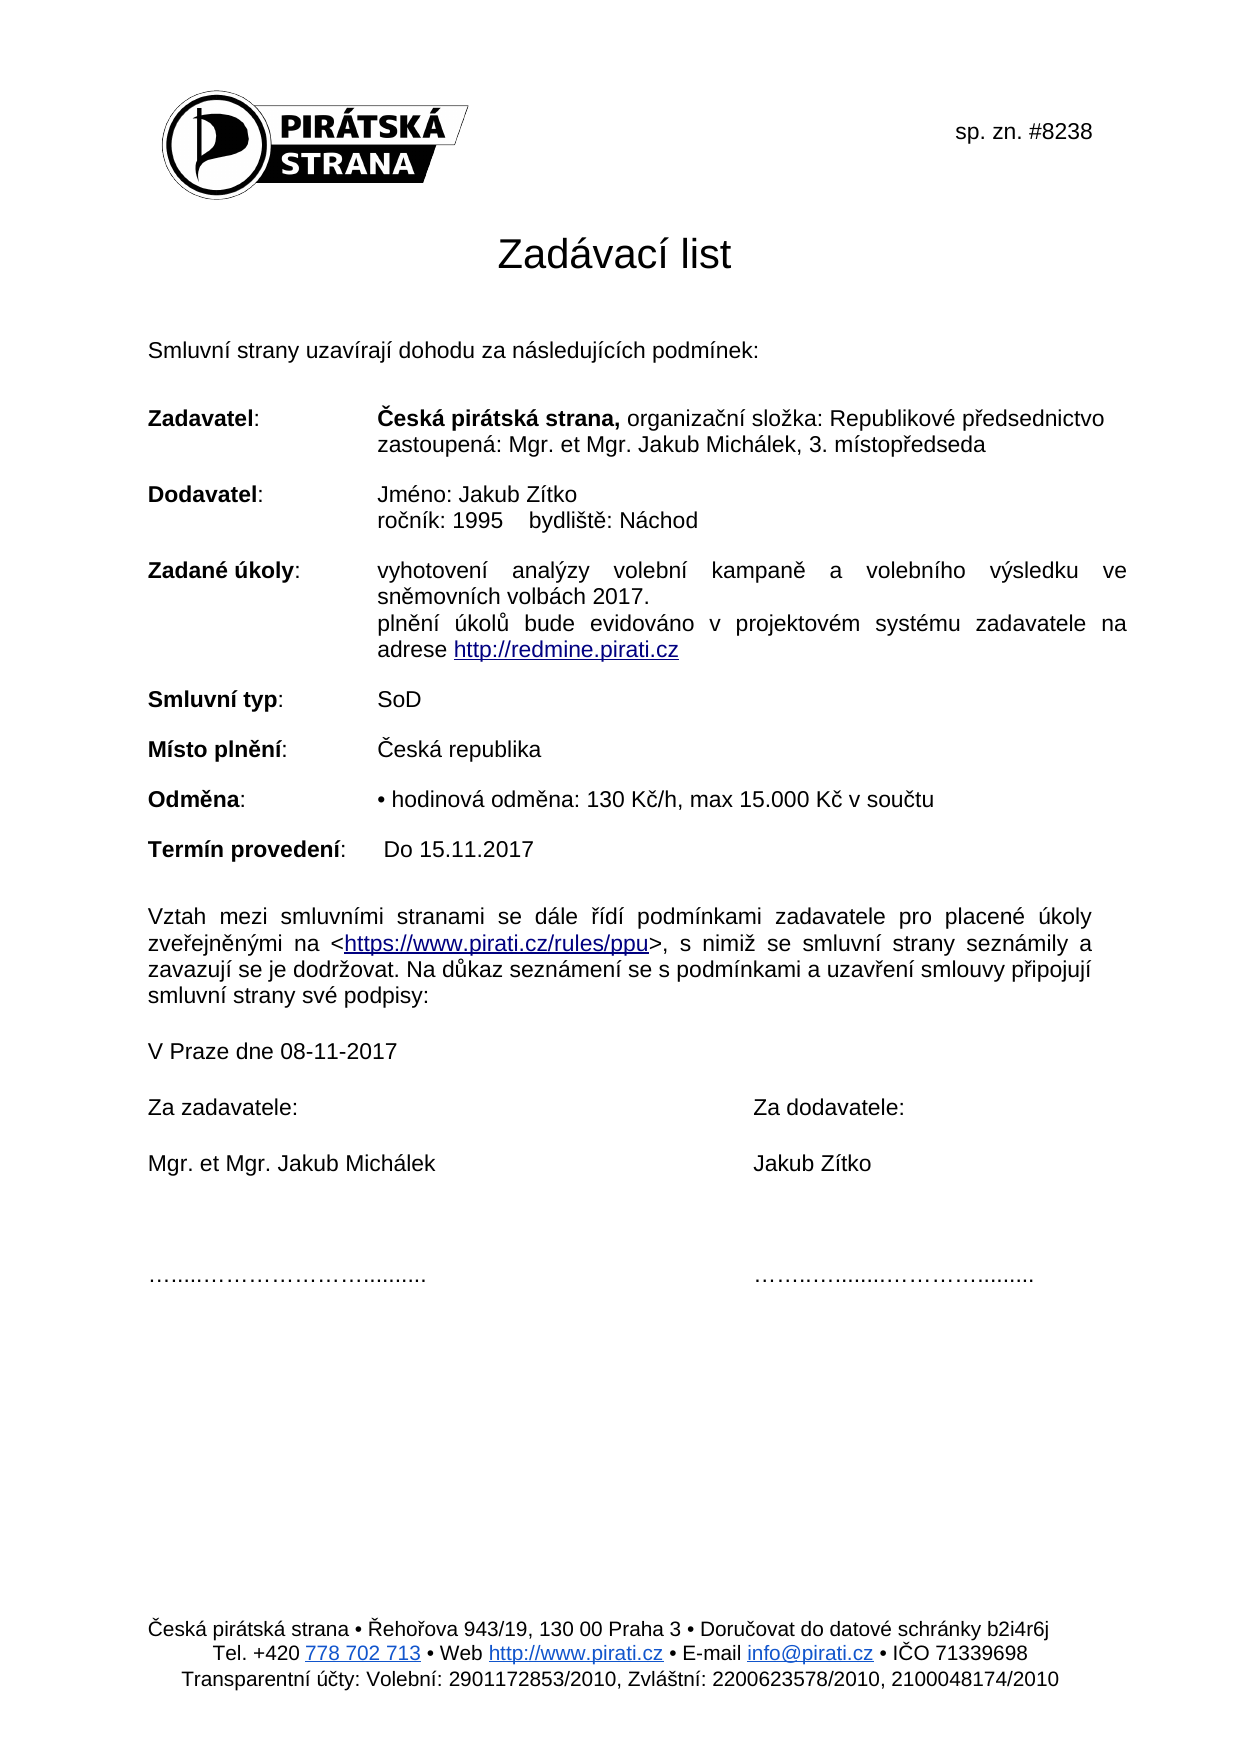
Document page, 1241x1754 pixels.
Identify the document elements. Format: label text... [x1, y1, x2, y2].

text Vztah mezi smluvními stranami se dále řídí podmínkami zadavatele pro placené úkoly zveřejněnými na <https://www.pirati.cz/rules/ppu>, s nimiž se smluvní strany seznámily a zavazují se je dodržovat. Na důkaz seznámení se s podmínkami a uzavření smlouvy připojují smluvní strany své podpisy: [148, 903, 1093, 1009]
table_cell Česká republika [377, 724, 1127, 774]
table_header Zadavatel: [148, 393, 377, 469]
table_cell Odměna: [148, 774, 377, 824]
table_cell Termín provedení: [148, 824, 377, 874]
table_cell Jméno: Jakub Zítko ročník: 1995 bydliště: Náchod [377, 469, 1127, 545]
table_cell Smluvní typ: [148, 674, 377, 724]
table_cell Dodavatel: [148, 469, 377, 545]
table_header Česká pirátská strana, organizační složka: Republikové předsednictvo zastoupená: Mgr. et Mgr. Jakub Michálek, 3. místopředseda [377, 393, 1127, 469]
table_cell Místo plnění: [148, 724, 377, 774]
table_cell Zadané úkoly: [148, 545, 377, 674]
text Smluvní strany uzavírají dohodu za následujících podmínek: [148, 337, 1093, 363]
picture [147, 75, 483, 214]
table_cell Do 15.11.2017 [377, 824, 1127, 874]
text sp. zn. #8238 [483, 118, 1093, 144]
text V Praze dne 08-11-2017 [148, 1038, 1093, 1064]
text ….....………………….......... ……..…........…………......... [148, 1261, 1093, 1288]
table_cell SoD [377, 674, 1127, 724]
text Mgr. et Mgr. Jakub Michálek Jakub Zítko [148, 1150, 1093, 1176]
subtitle Zadávací list [148, 230, 1093, 278]
table_cell • hodinová odměna: 130 Kč/h, max 15.000 Kč v součtu [377, 774, 1127, 824]
table_cell vyhotovení analýzy volební kampaně a volebního výsledku ve sněmovních volbách 2017. plnění úkolů bude evidováno v projektovém systému zadavatele na adrese http://redmine.pirati.cz [377, 545, 1127, 674]
text Za zadavatele: Za dodavatele: [148, 1094, 1093, 1120]
